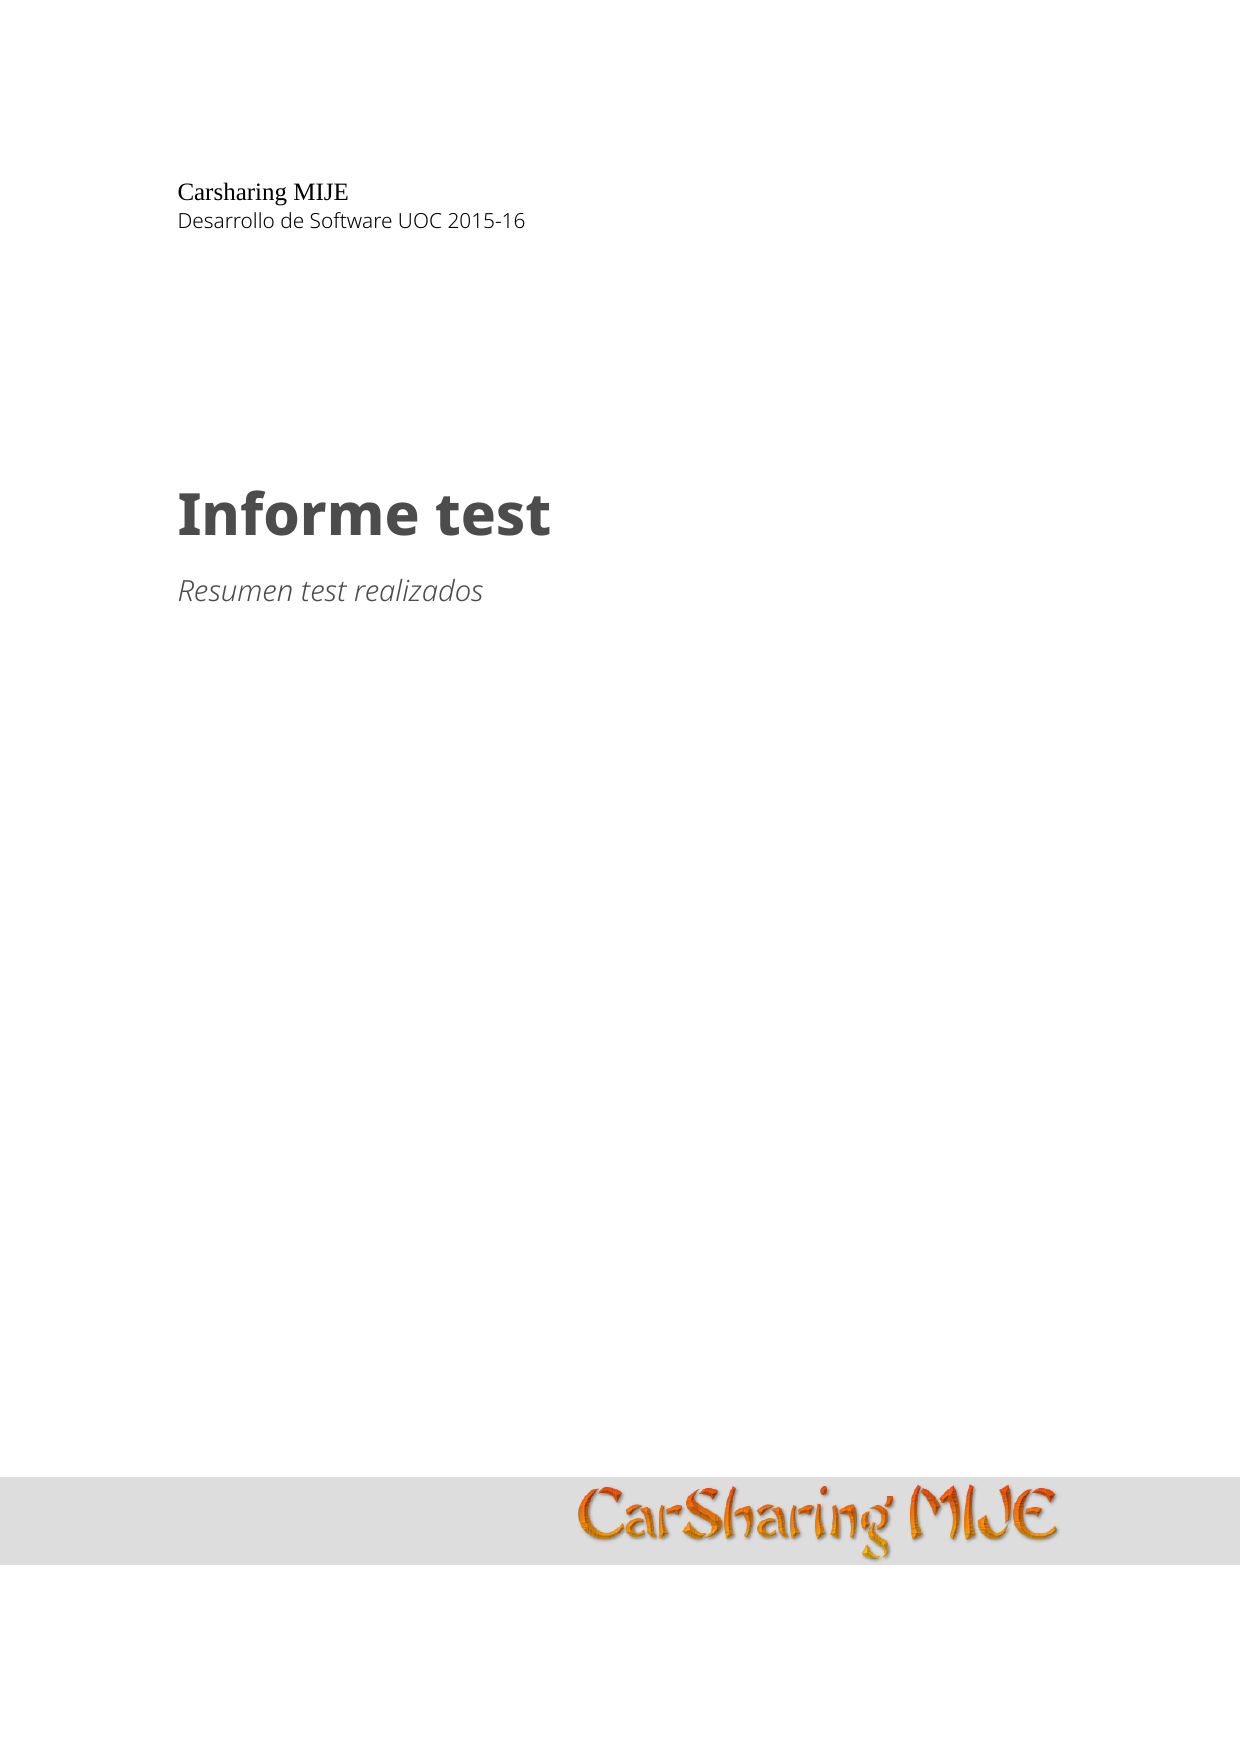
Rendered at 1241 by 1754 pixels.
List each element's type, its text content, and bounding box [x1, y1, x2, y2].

picture [572, 1477, 1063, 1565]
title Informe test [177, 473, 1063, 552]
text Carsharing MIJE [177, 177, 1063, 206]
title Resumen test realizados [177, 570, 1063, 610]
text Desarrollo de Software UOC 2015-16 [177, 206, 1063, 234]
